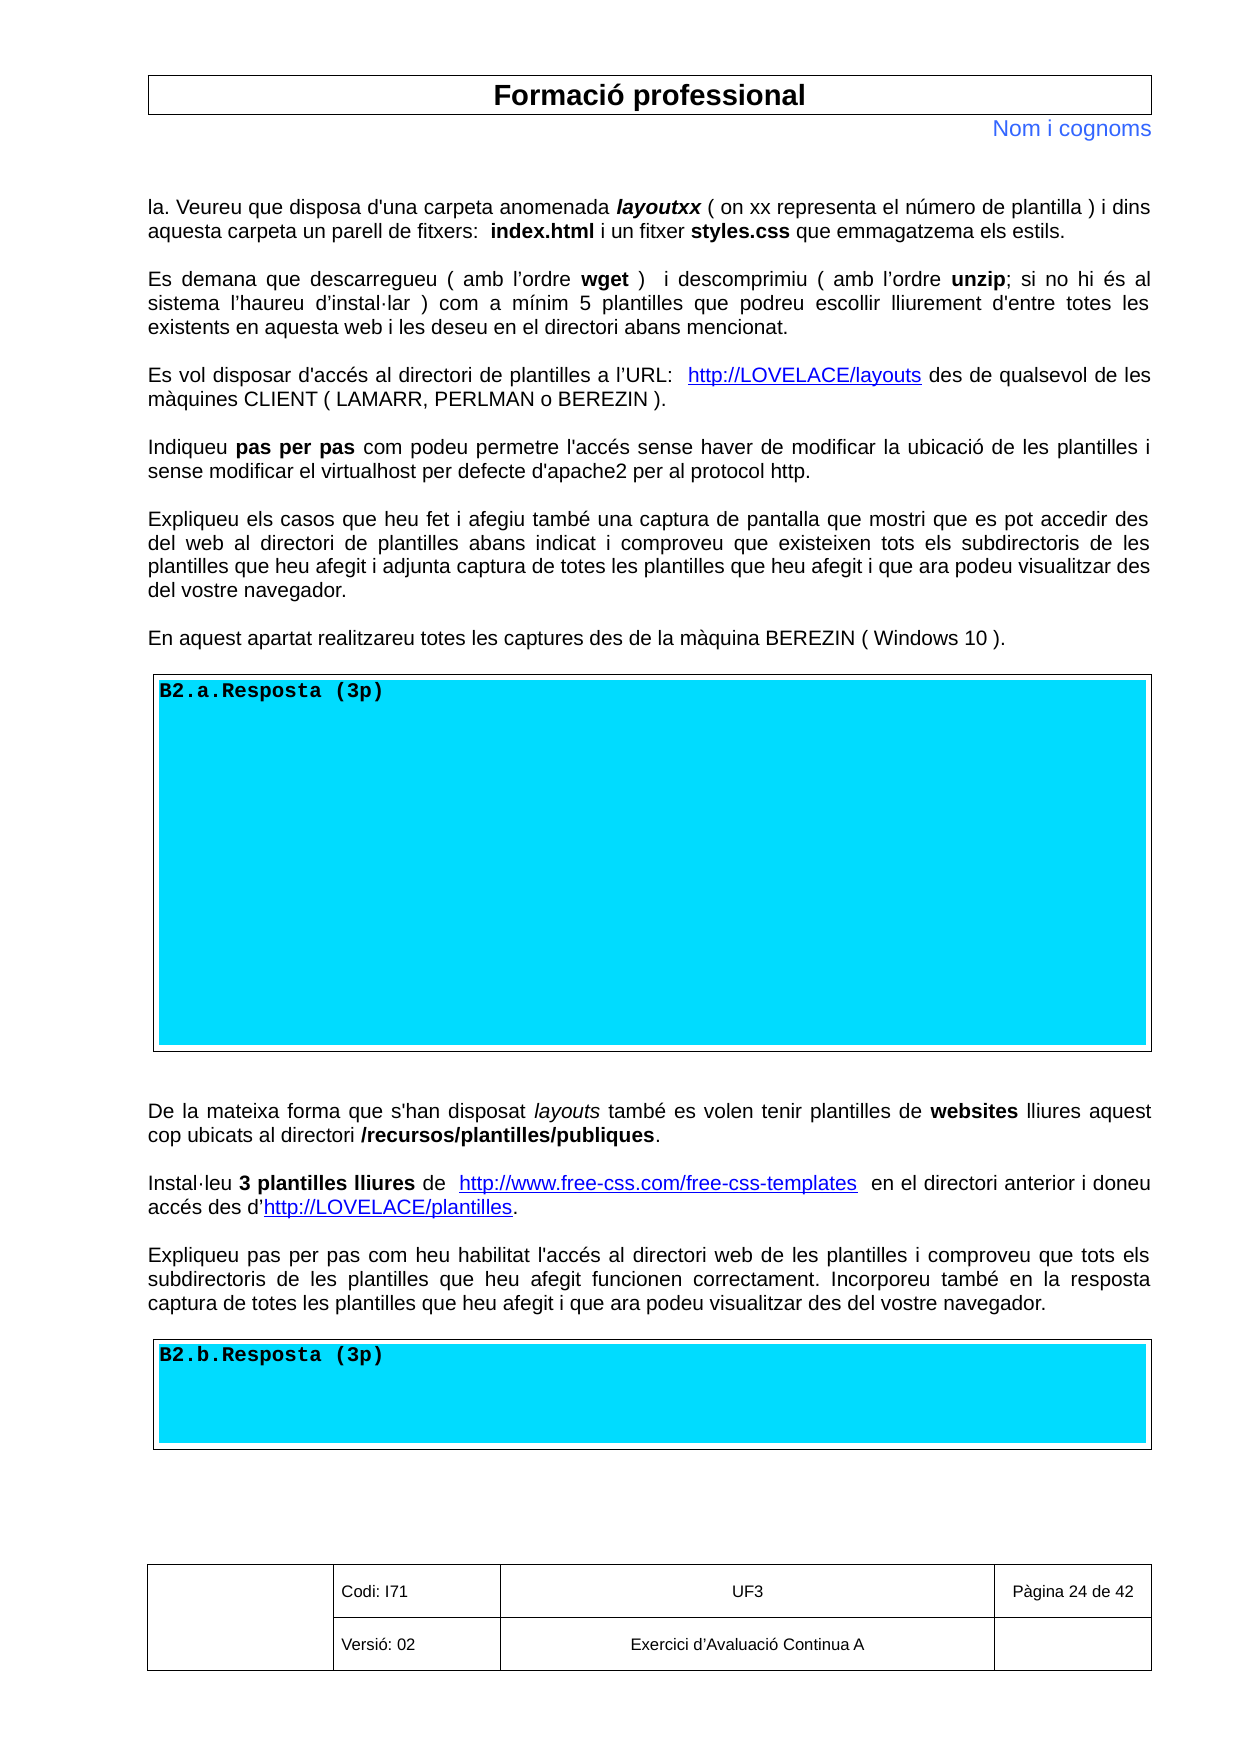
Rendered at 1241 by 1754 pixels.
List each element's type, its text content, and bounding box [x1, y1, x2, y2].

text En aquest apartat realitzareu totes les captures des de la màquina BEREZIN ( Windows 10 ). [148, 626, 1151, 650]
text la. Veureu que disposa d'una carpeta anomenada layoutxx ( on xx representa el número de plantilla ) i dins aquesta carpeta un parell de fitxers: index.html i un fitxer styles.css que emmagatzema els estils. [148, 195, 1151, 243]
table_header B2.a.Resposta (3p) [154, 675, 1151, 1051]
text De la mateixa forma que s'han disposat layouts també es volen tenir plantilles de websites lliures aquest cop ubicats al directori /recursos/plantilles/publiques. [148, 1099, 1151, 1147]
text Es demana que descarregueu ( amb l’ordre wget ) i descomprimiu ( amb l’ordre unzip; si no hi és al sistema l’haureu d’instal·lar ) com a mínim 5 plantilles que podreu escollir lliurement d'entre totes les existents en aquesta web i les deseu en el directori abans mencionat. [148, 267, 1151, 339]
table_header B2.b.Resposta (3p) [154, 1340, 1151, 1449]
text Expliqueu els casos que heu fet i afegiu també una captura de pantalla que mostri que es pot accedir des del web al directori de plantilles abans indicat i comproveu que existeixen tots els subdirectoris de les plantilles que heu afegit i adjunta captura de totes les plantilles que heu afegit i que ara podeu visualitzar des del vostre navegador. [148, 506, 1151, 602]
text Instal·leu 3 plantilles lliures de http://www.free-css.com/free-css-templates en el directori anterior i doneu accés des d’http://LOVELACE/plantilles. [148, 1171, 1151, 1219]
text Expliqueu pas per pas com heu habilitat l'accés al directori web de les plantilles i comproveu que tots els subdirectoris de les plantilles que heu afegit funcionen correctament. Incorporeu també en la resposta captura de totes les plantilles que heu afegit i que ara podeu visualitzar des del vostre navegador. [148, 1243, 1151, 1315]
text Es vol disposar d'accés al directori de plantilles a l’URL: http://LOVELACE/layouts des de qualsevol de les màquines CLIENT ( LAMARR, PERLMAN o BEREZIN ). [148, 363, 1151, 411]
text Indiqueu pas per pas com podeu permetre l'accés sense haver de modificar la ubicació de les plantilles i sense modificar el virtualhost per defecte d'apache2 per al protocol http. [148, 434, 1151, 482]
